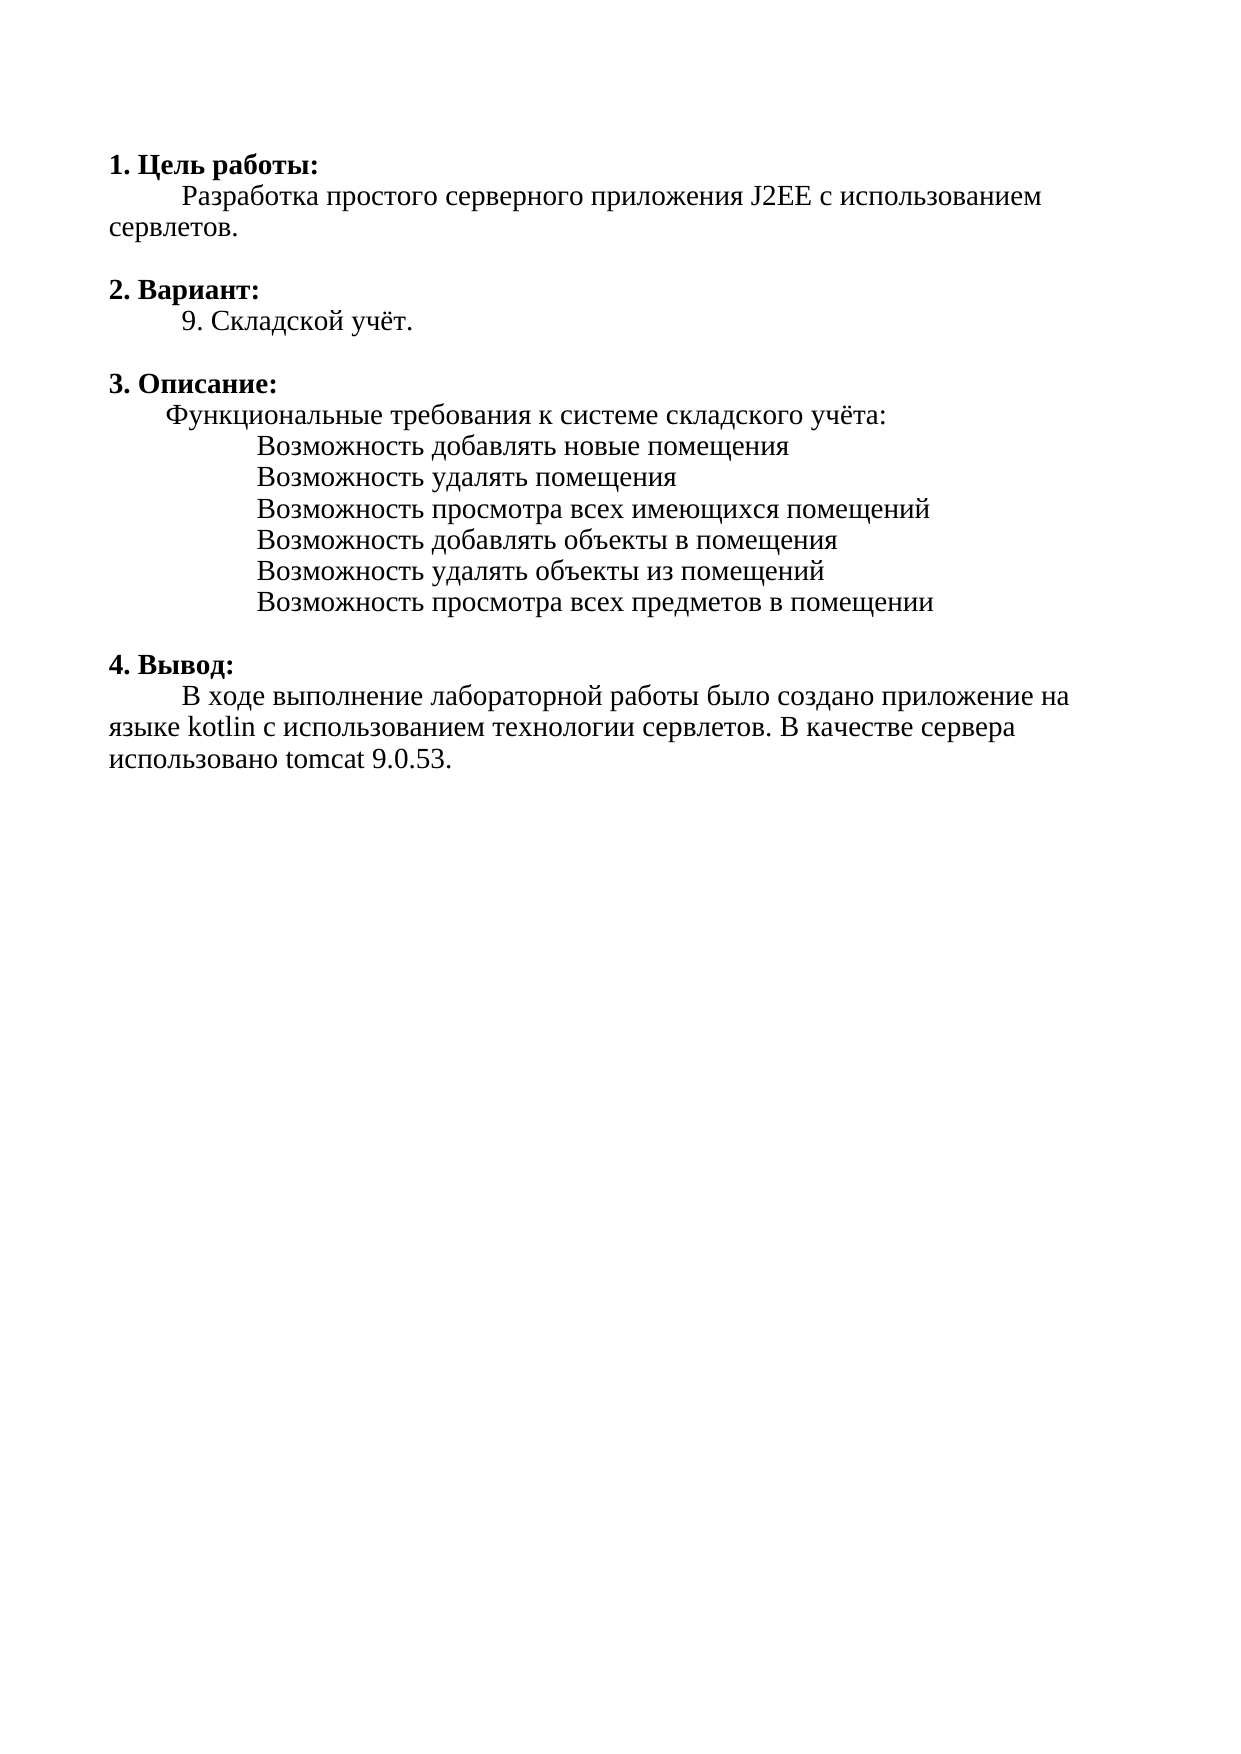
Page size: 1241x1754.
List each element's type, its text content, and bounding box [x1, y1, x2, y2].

text Возможность добавлять объекты в помещения [254, 524, 1134, 556]
text 4. Вывод: [108, 649, 1134, 681]
text В ходе выполнение лабораторной работы было создано приложение на языке kotlin с использованием технологии сервлетов. В качестве сервера использовано tomcat 9.0.53. [108, 681, 1134, 774]
text 3. Описание: [108, 368, 1134, 399]
text Возможность удалять помещения [254, 462, 1134, 493]
text 1. Цель работы: [108, 149, 1134, 181]
text Возможность просмотра всех предметов в помещении [254, 587, 1134, 618]
text Возможность просмотра всех имеющихся помещений [254, 493, 1134, 524]
text Возможность добавлять новые помещения [254, 431, 1134, 462]
text 9. Складской учёт. [108, 306, 1134, 337]
text Разработка простого серверного приложения J2EE c использованием сервлетов. [108, 181, 1134, 243]
text Возможность удалять объекты из помещений [254, 556, 1134, 587]
text Функциональные требования к системе складского учёта: [106, 399, 1134, 431]
text 2. Вариант: [108, 274, 1134, 306]
